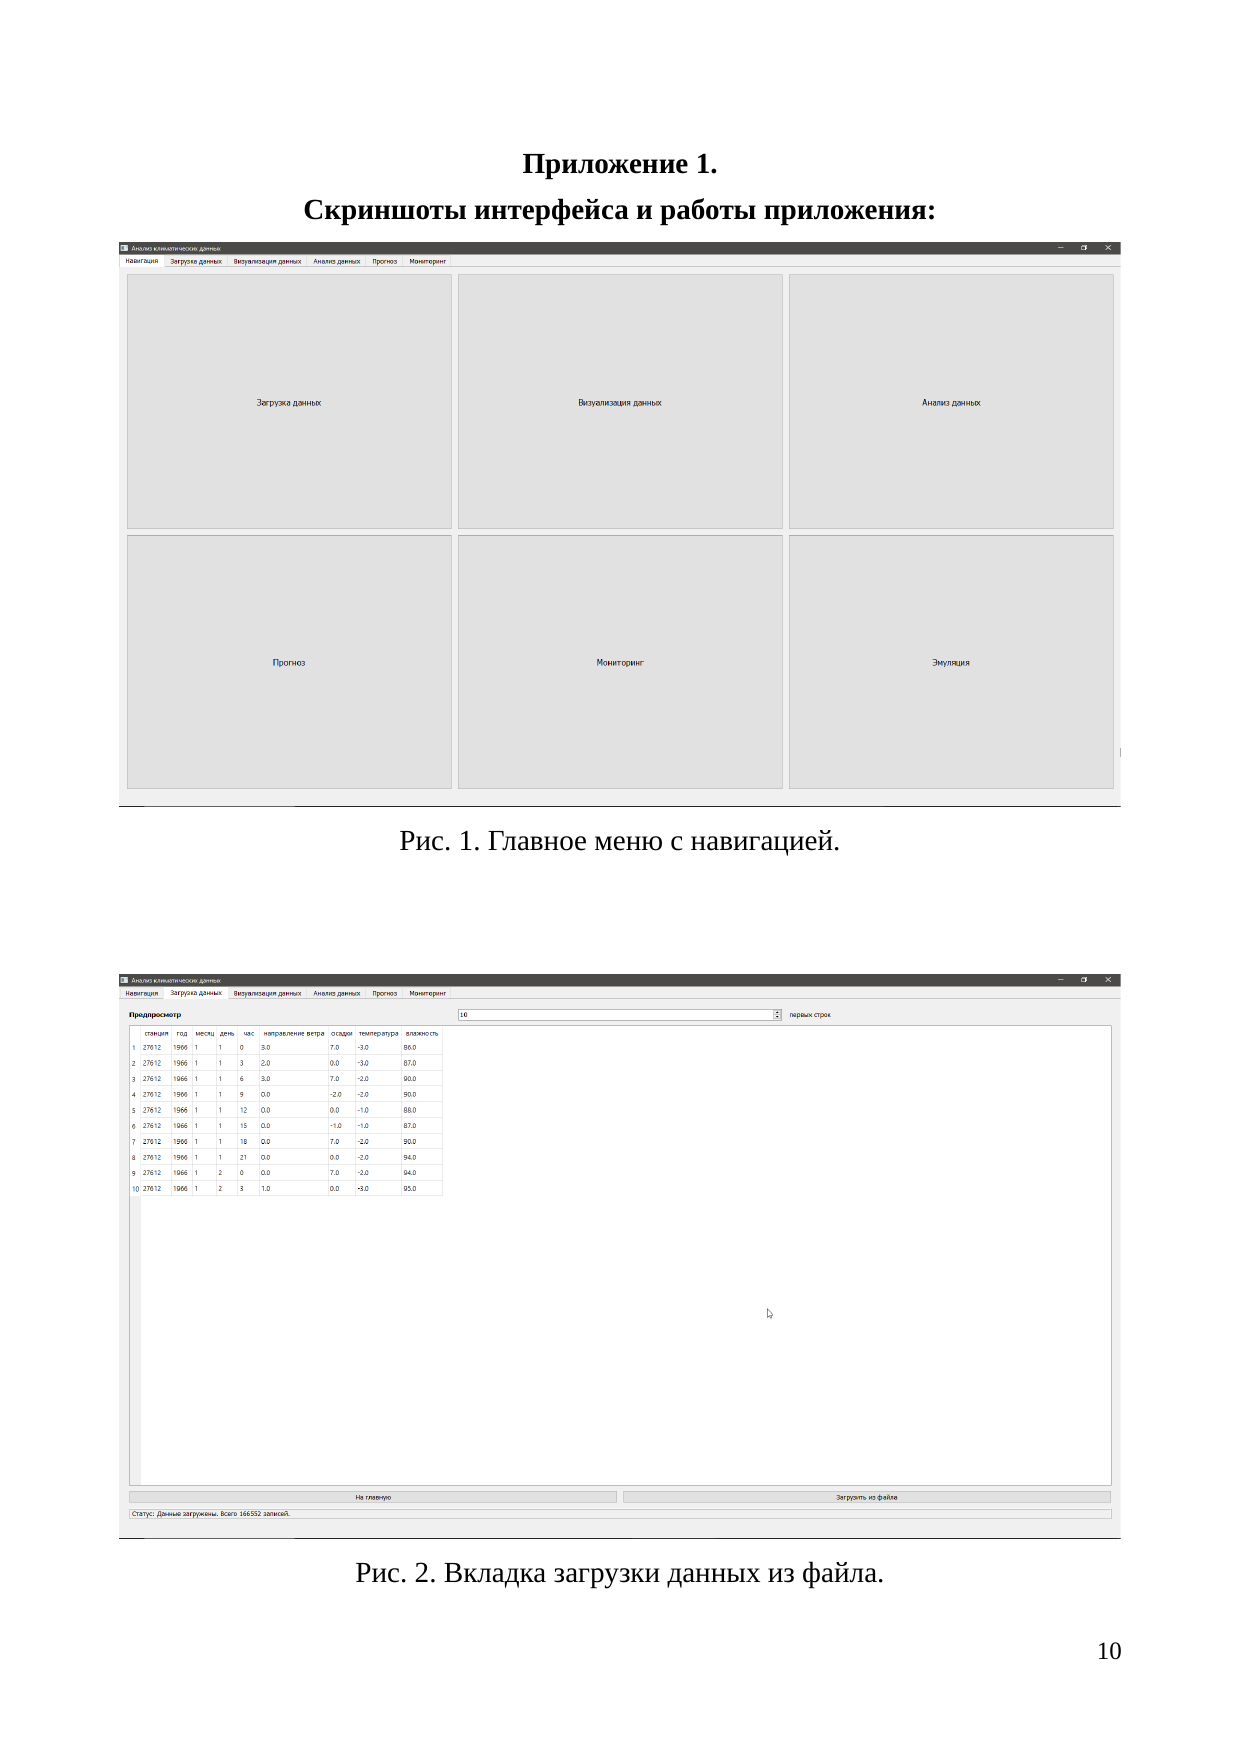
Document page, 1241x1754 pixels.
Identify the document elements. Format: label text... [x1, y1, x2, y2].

text Рис. 2. Вкладка загрузки данных из файла. [118, 974, 1122, 1588]
text Рис. 1. Главное меню с навигацией. [118, 242, 1122, 857]
text Скриншоты интерфейса и работы приложения: [118, 192, 1122, 226]
subtitle Приложение 1. [118, 146, 1122, 179]
